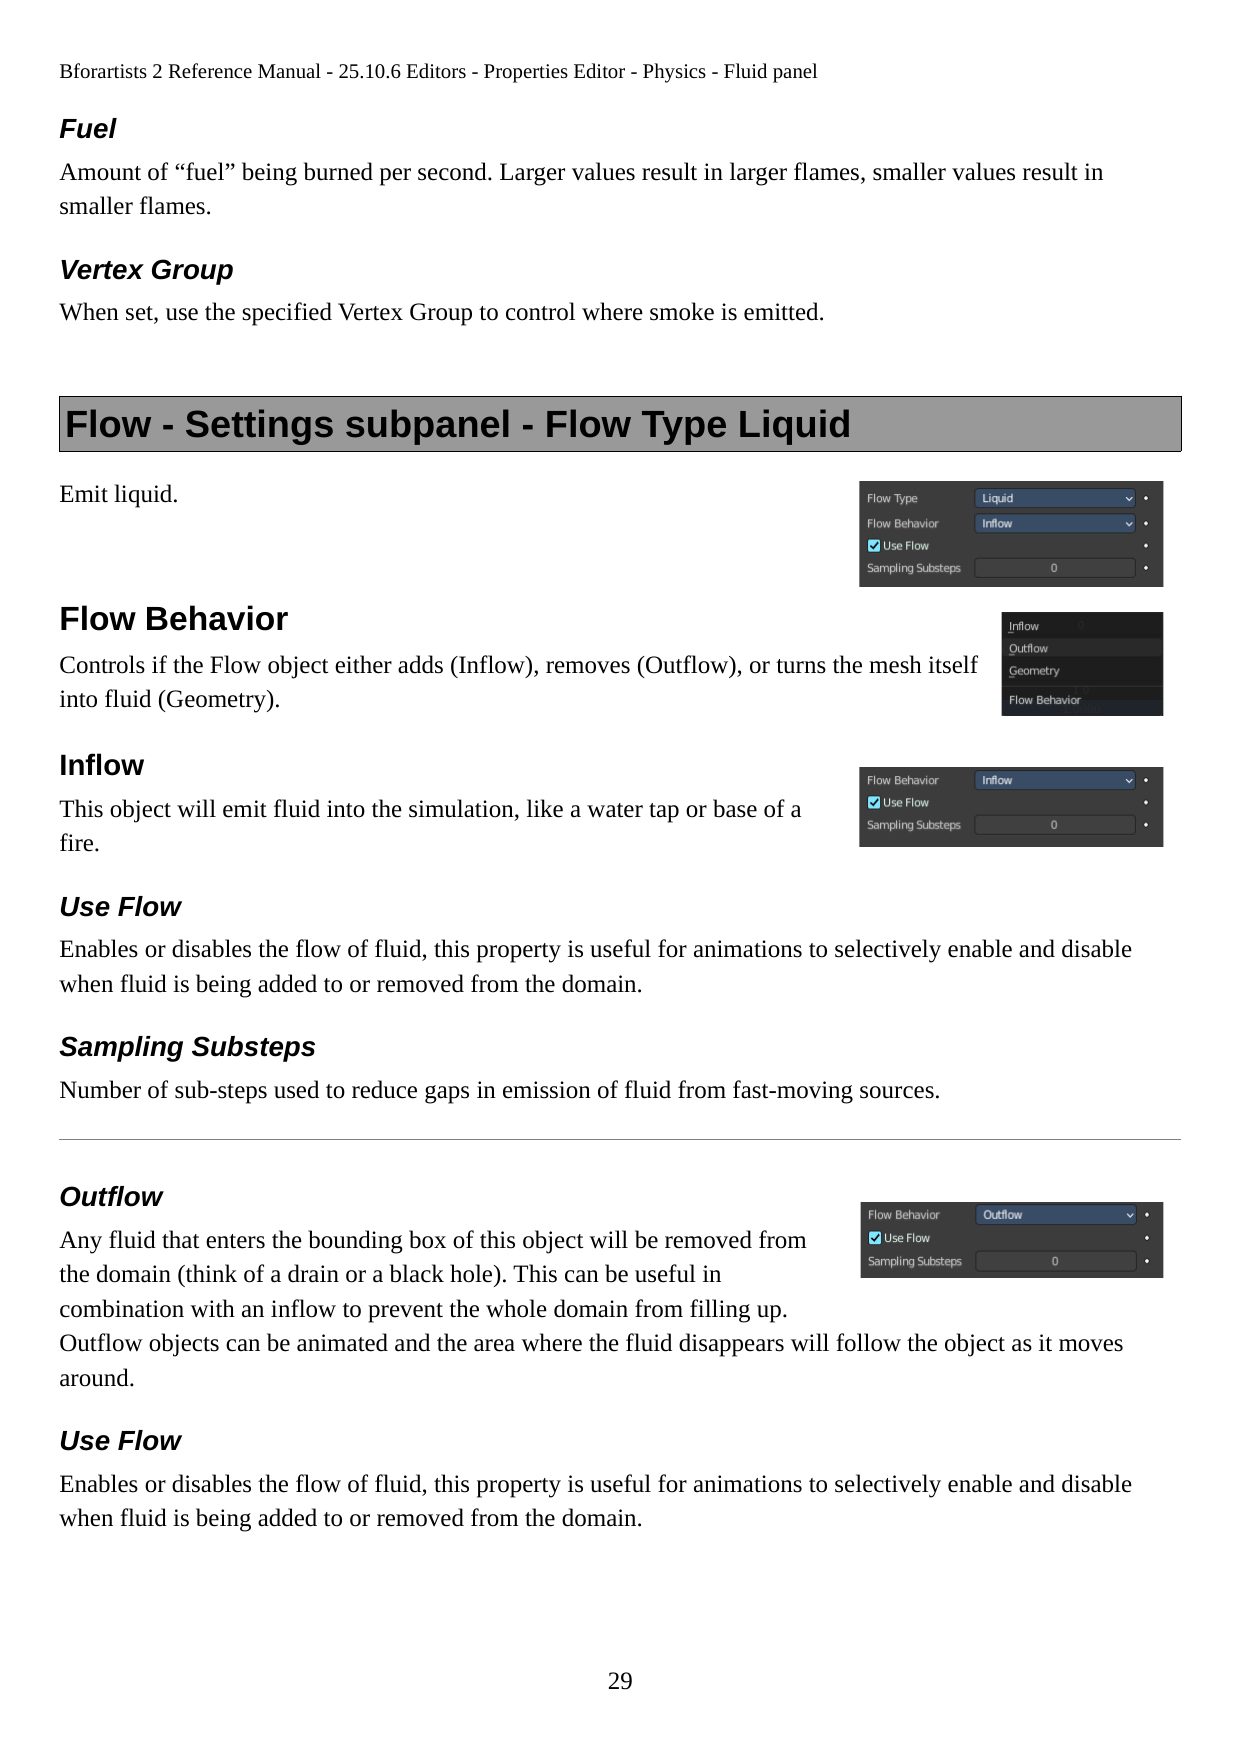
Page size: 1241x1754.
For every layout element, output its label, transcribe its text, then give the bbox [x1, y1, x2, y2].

text Enables or disables the flow of fluid, this property is useful for animations to selectively enable and disable when fluid is being added to or removed from the domain. [59, 1469, 1181, 1532]
picture [859, 767, 1164, 847]
table_header Flow - Settings subpanel - Flow Type Liquid [60, 397, 1181, 451]
picture [859, 481, 1164, 587]
subtitle Sampling Substeps [59, 1031, 1181, 1062]
subtitle Flow Behavior [59, 598, 1181, 637]
subtitle Outflow [59, 1181, 1181, 1212]
subtitle Inflow [59, 748, 1181, 782]
text Emit liquid. [59, 479, 1181, 508]
text Enables or disables the flow of fluid, this property is useful for animations to selectively enable and disable when fluid is being added to or removed from the domain. [59, 934, 1181, 998]
subtitle Vertex Group [59, 253, 1181, 285]
text Controls if the Flow object either adds (Inflow), removes (Outflow), or turns the mesh itself into fluid (Geometry). [59, 650, 1001, 713]
text Amount of “fuel” being burned per second. Larger values result in larger flames, smaller values result in smaller flames. [59, 157, 1181, 220]
text This object will emit fluid into the simulation, like a water tap or base of a fire. [59, 794, 1181, 857]
text Any fluid that enters the bounding box of this object will be removed from the domain (think of a drain or a black hole). This can be useful in combination with an inflow to prevent the whole domain from filling up. Outflow objects can be animated and the area where the fluid disappears will follow the object as it moves around. [59, 1225, 1181, 1392]
subtitle Use Flow [59, 890, 1181, 922]
text Number of sub-steps used to reduce gaps in emission of fluid from fast-moving sources. [59, 1075, 1181, 1104]
picture [860, 1202, 1164, 1278]
subtitle Use Flow [59, 1424, 1181, 1456]
picture [1001, 612, 1164, 716]
text When set, use the specified Vertex Group to control where smoke is emitted. [59, 297, 1181, 326]
subtitle Fuel [59, 113, 1181, 144]
